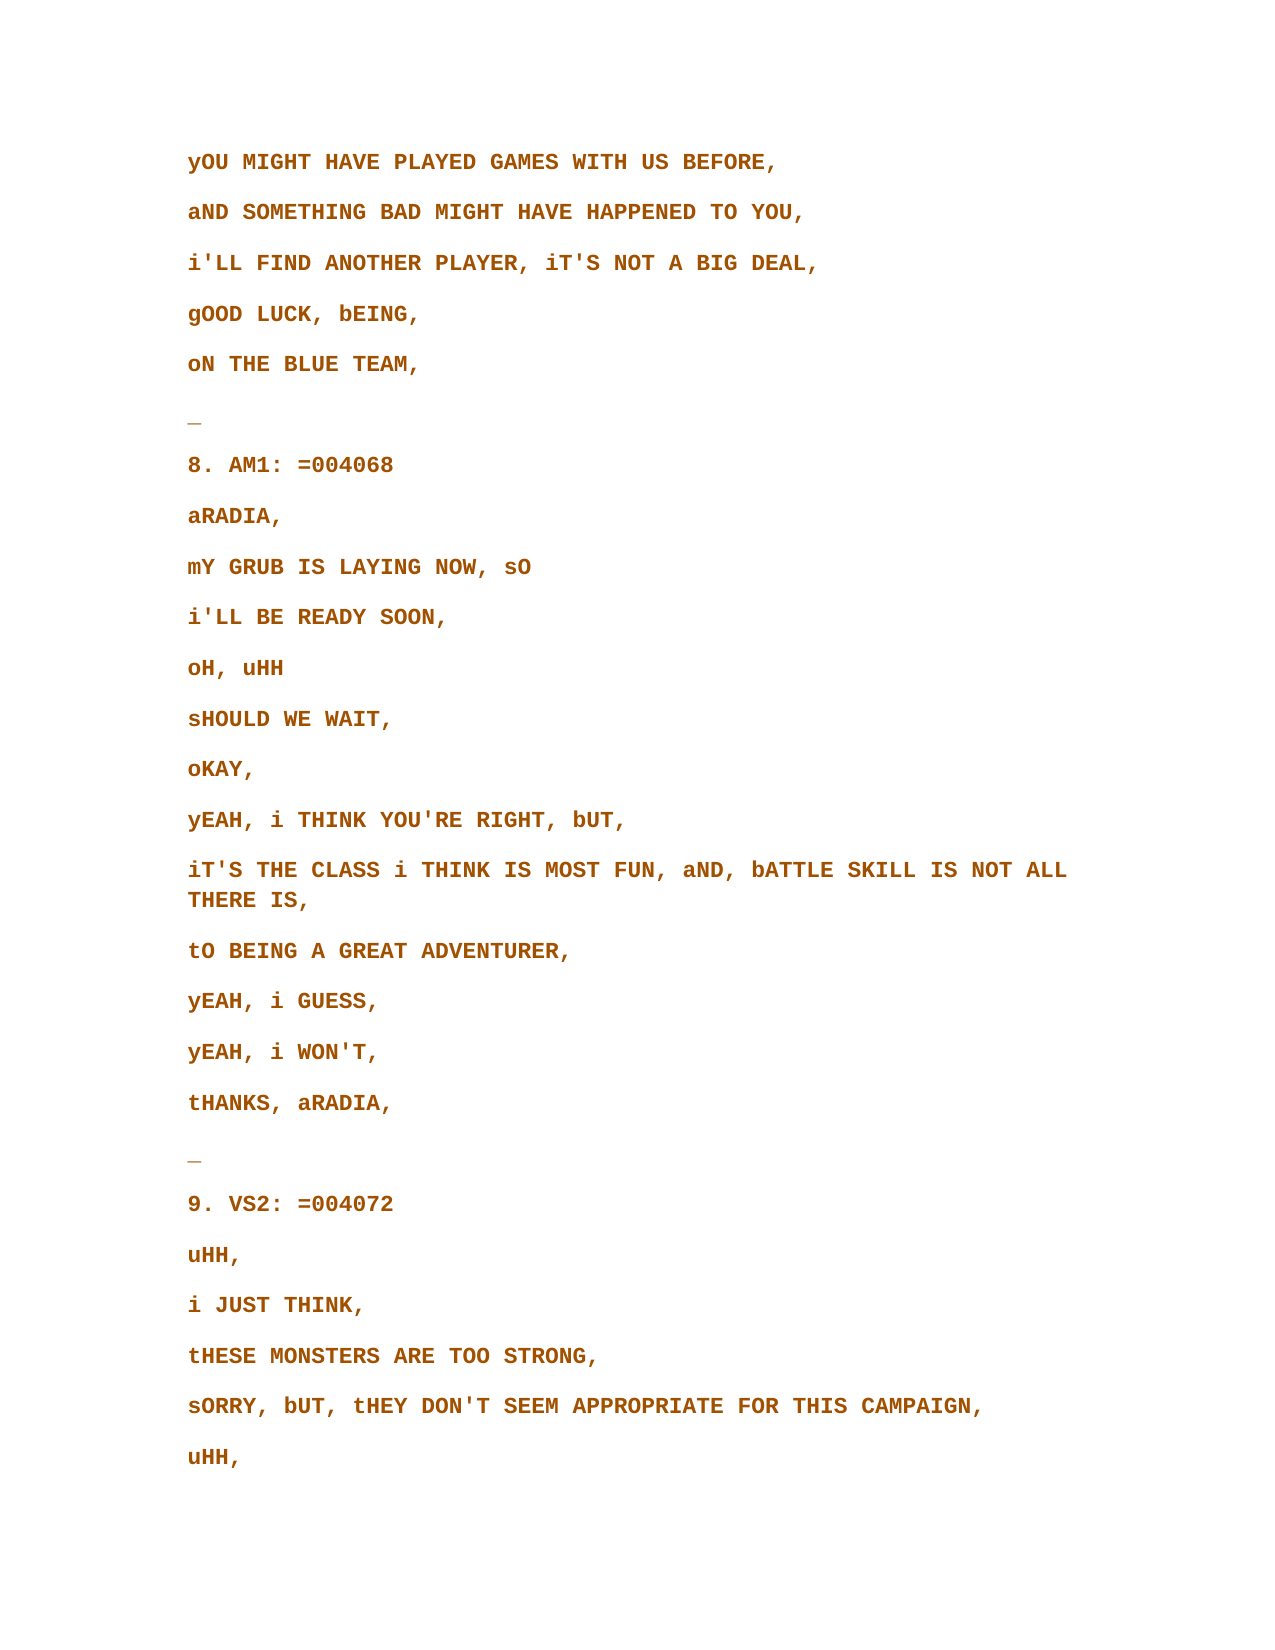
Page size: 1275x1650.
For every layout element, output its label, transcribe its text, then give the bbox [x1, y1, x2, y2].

text mY GRUB IS LAYING NOW, sO [187, 555, 1087, 581]
text gOOD LUCK, bEING, [187, 302, 1087, 328]
text oH, uHH [187, 656, 1087, 682]
text tHESE MONSTERS ARE TOO STRONG, [187, 1344, 1087, 1370]
text 9. VS2: =004072 [187, 1192, 1087, 1218]
text oKAY, [187, 757, 1087, 783]
text uHH, [187, 1445, 1087, 1471]
text iT'S THE CLASS i THINK IS MOST FUN, aND, bATTLE SKILL IS NOT ALL THERE IS, [187, 859, 1087, 914]
text _ [187, 403, 1087, 429]
text yOU MIGHT HAVE PLAYED GAMES WITH US BEFORE, [187, 150, 1087, 176]
text yEAH, i THINK YOU'RE RIGHT, bUT, [187, 808, 1087, 834]
text aRADIA, [187, 504, 1087, 530]
text yEAH, i GUESS, [187, 990, 1087, 1016]
text i'LL BE READY SOON, [187, 606, 1087, 632]
text _ [187, 1142, 1087, 1168]
text 8. AM1: =004068 [187, 454, 1087, 480]
text aND SOMETHING BAD MIGHT HAVE HAPPENED TO YOU, [187, 201, 1087, 227]
text uHH, [187, 1243, 1087, 1269]
text oN THE BLUE TEAM, [187, 352, 1087, 378]
text sORRY, bUT, tHEY DON'T SEEM APPROPRIATE FOR THIS CAMPAIGN, [187, 1395, 1087, 1421]
text yEAH, i WON'T, [187, 1040, 1087, 1066]
text sHOULD WE WAIT, [187, 707, 1087, 733]
text tO BEING A GREAT ADVENTURER, [187, 939, 1087, 965]
text i'LL FIND ANOTHER PLAYER, iT'S NOT A BIG DEAL, [187, 251, 1087, 277]
text tHANKS, aRADIA, [187, 1091, 1087, 1117]
text i JUST THINK, [187, 1293, 1087, 1319]
